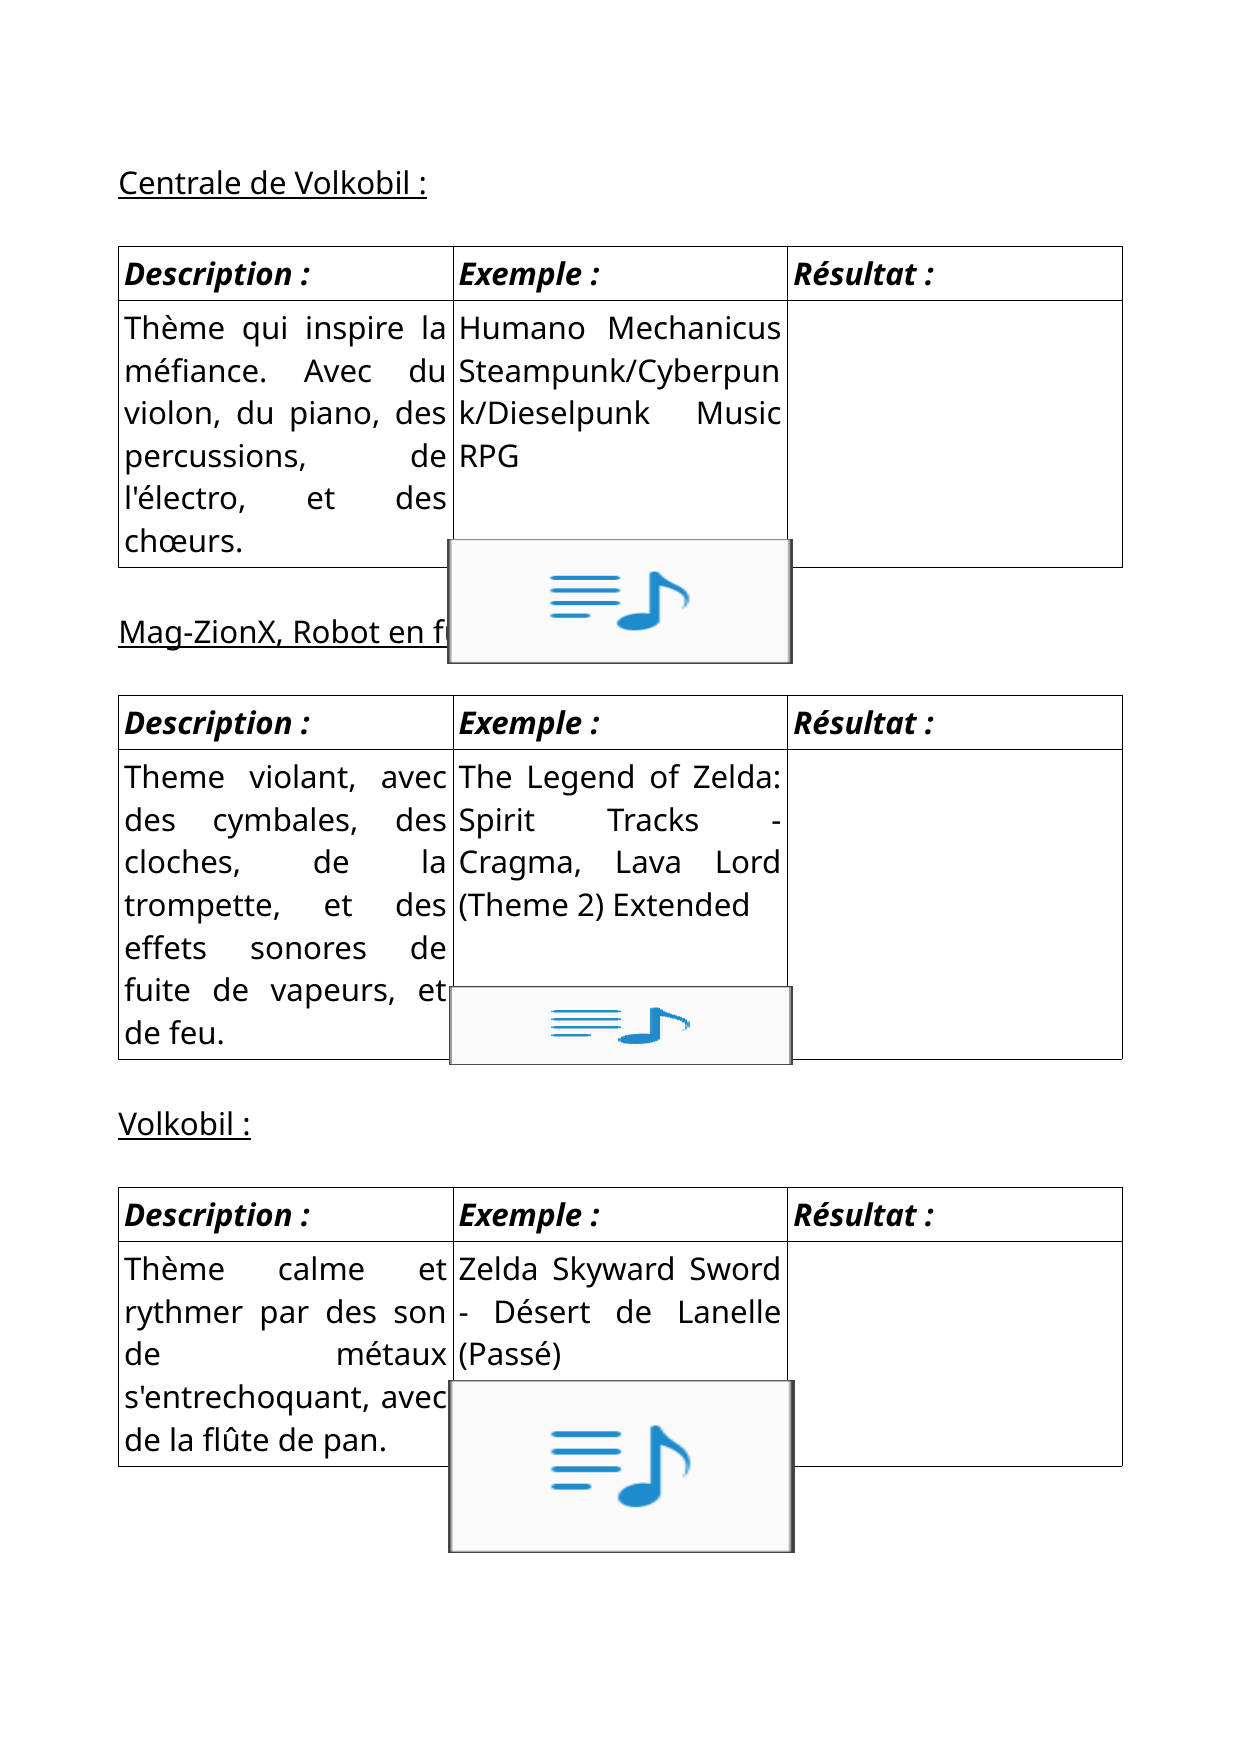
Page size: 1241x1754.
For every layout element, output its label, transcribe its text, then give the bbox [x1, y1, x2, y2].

table_cell Thème calme et rythmer par des son de métaux s'entrechoquant, avec de la flûte de pan. [119, 1242, 453, 1466]
table_header Exemple : [454, 1188, 787, 1241]
table_cell Thème qui inspire la méfiance. Avec du violon, du piano, des percussions, de l'électro, et des chœurs. [119, 301, 453, 567]
table_cell Humano Mechanicus Steampunk/Cyberpunk/Dieselpunk Music RPG [454, 301, 787, 539]
table_header Résultat : [788, 696, 1122, 749]
table_cell Theme violant, avec des cymbales, des cloches, de la trompette, et des effets sonores de fuite de vapeurs, et de feu. [119, 750, 453, 1059]
table_cell Zelda Skyward Sword - Désert de Lanelle (Passé) [454, 1242, 787, 1380]
table_header Description : [119, 696, 453, 749]
table_header Résultat : [788, 247, 1122, 300]
table_cell [788, 301, 1122, 567]
table_header Exemple : [454, 696, 787, 749]
table_header Résultat : [788, 1188, 1122, 1241]
table_header Description : [119, 247, 453, 300]
text Volkobil : [118, 1102, 1122, 1144]
text Mag-ZionX, Robot en fusion : [118, 610, 447, 646]
text Centrale de Volkobil : [118, 161, 1122, 203]
text Mag-ZionX, Robot en fusion : [793, 610, 1122, 653]
text Mag-ZionX, Robot en fusion : [118, 648, 447, 653]
table_header Exemple : [454, 247, 787, 300]
table_header Description : [119, 1188, 453, 1241]
table_cell [788, 750, 1122, 1059]
table_cell [788, 1242, 1122, 1466]
table_cell The Legend of Zelda: Spirit Tracks - Cragma, Lava Lord (Theme 2) Extended [454, 750, 787, 986]
